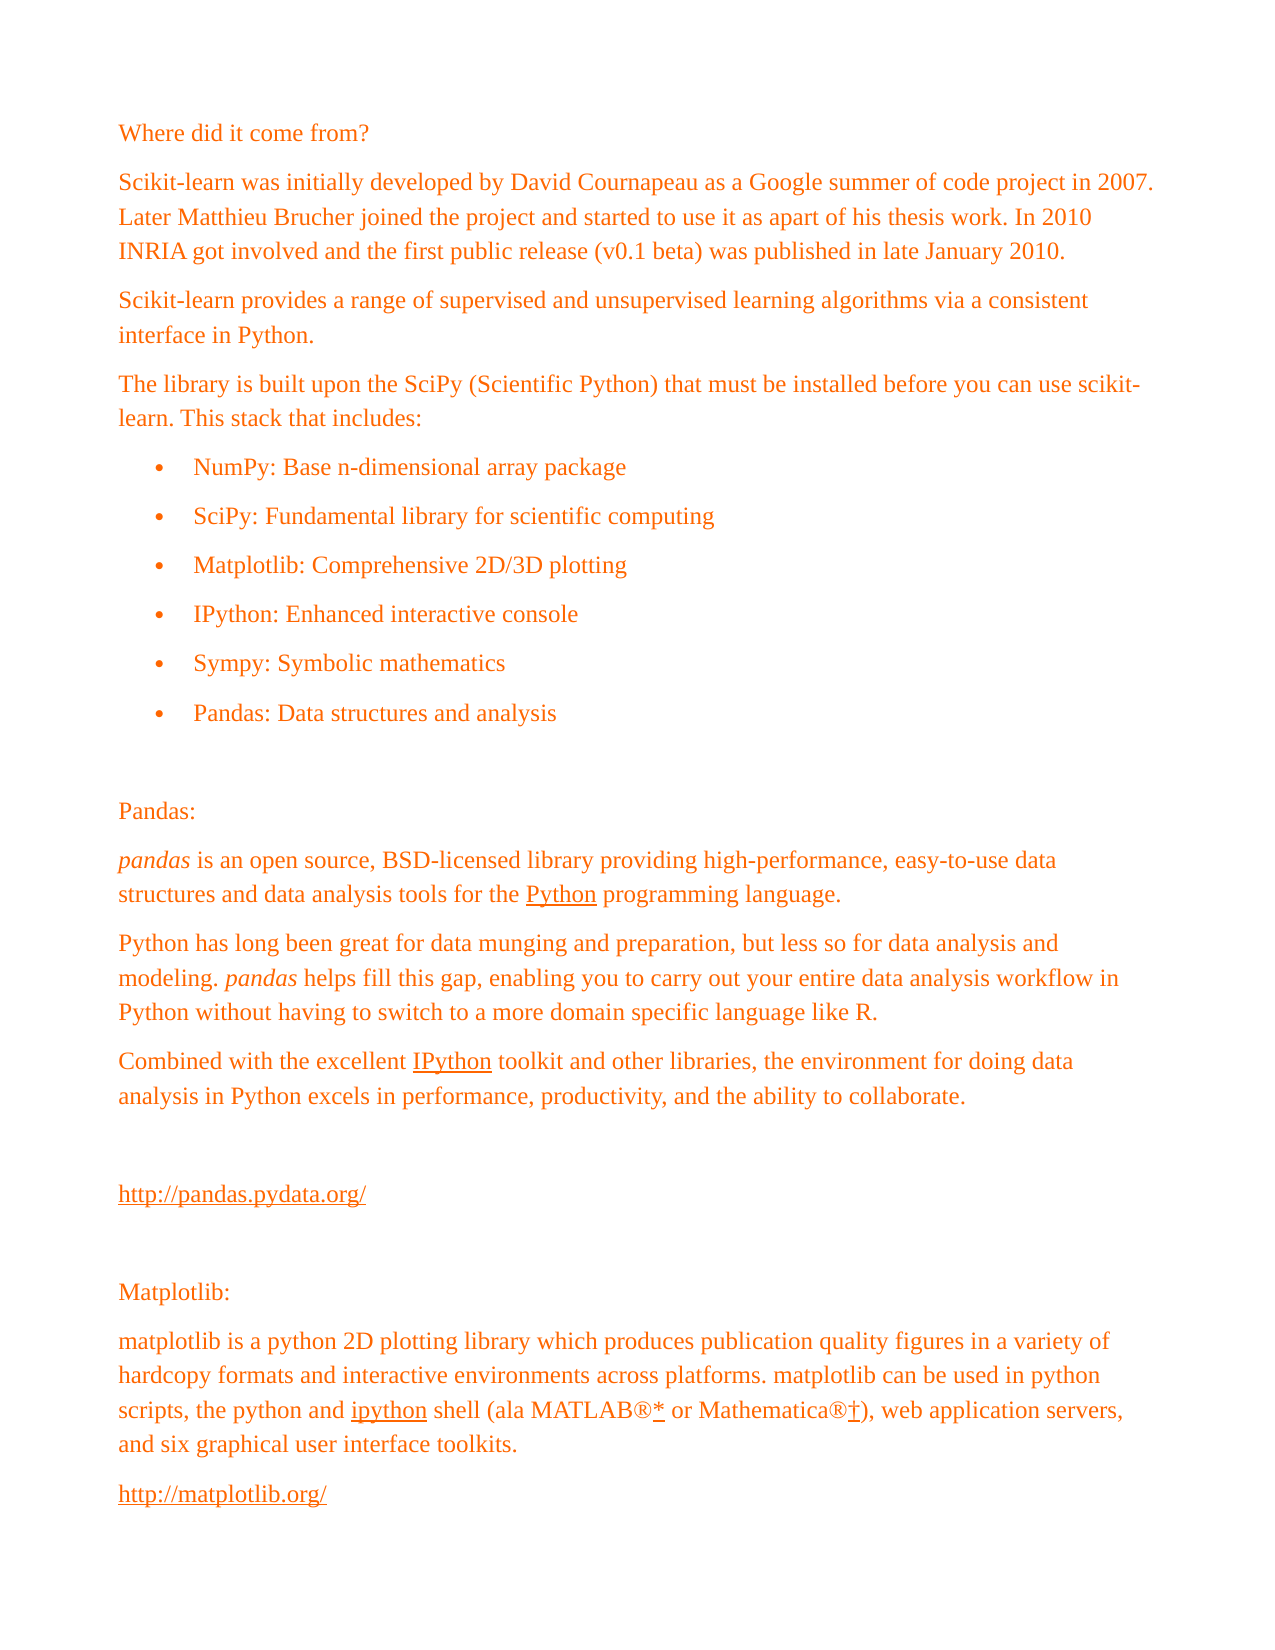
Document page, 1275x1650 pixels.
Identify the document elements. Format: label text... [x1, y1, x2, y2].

text Combined with the excellent IPython toolkit and other libraries, the environment for doing data analysis in Python excels in performance, productivity, and the ability to collaborate. [118, 1046, 1157, 1109]
list IPython: Enhanced interactive console [156, 599, 1157, 628]
text Python has long been great for data munging and preparation, but less so for data analysis and modeling. pandas helps fill this gap, enabling you to carry out your entire data analysis workflow in Python without having to switch to a more domain specific language like R. [118, 928, 1157, 1026]
list SciPy: Fundamental library for scientific computing [156, 501, 1157, 530]
text pandas is an open source, BSD-licensed library providing high-performance, easy-to-use data structures and data analysis tools for the Python programming language. [118, 845, 1157, 908]
text Matplotlib: [118, 1277, 1157, 1306]
text http://pandas.pydata.org/ [118, 1179, 1157, 1208]
list NumPy: Base n-dimensional array package [156, 452, 1157, 481]
text The library is built upon the SciPy (Scientific Python) that must be installed before you can use scikit-learn. This stack that includes: [118, 369, 1157, 432]
text Scikit-learn was initially developed by David Cournapeau as a Google summer of code project in 2007. Later Matthieu Brucher joined the project and started to use it as apart of his thesis work. In 2010 INRIA got involved and the first public release (v0.1 beta) was published in late January 2010. [118, 167, 1157, 265]
text Pandas: [118, 796, 1157, 824]
text matplotlib is a python 2D plotting library which produces publication quality figures in a variety of hardcopy formats and interactive environments across platforms. matplotlib can be used in python scripts, the python and ipython shell (ala MATLAB®* or Mathematica®†), web application servers, and six graphical user interface toolkits. [118, 1326, 1157, 1458]
list Pandas: Data structures and analysis [156, 698, 1157, 726]
text http://matplotlib.org/ [118, 1479, 1157, 1507]
list Matplotlib: Comprehensive 2D/3D plotting [156, 550, 1157, 579]
text Scikit-learn provides a range of supervised and unsupervised learning algorithms via a consistent interface in Python. [118, 285, 1157, 348]
list Sympy: Symbolic mathematics [156, 648, 1157, 677]
text Where did it come from? [118, 118, 1157, 147]
